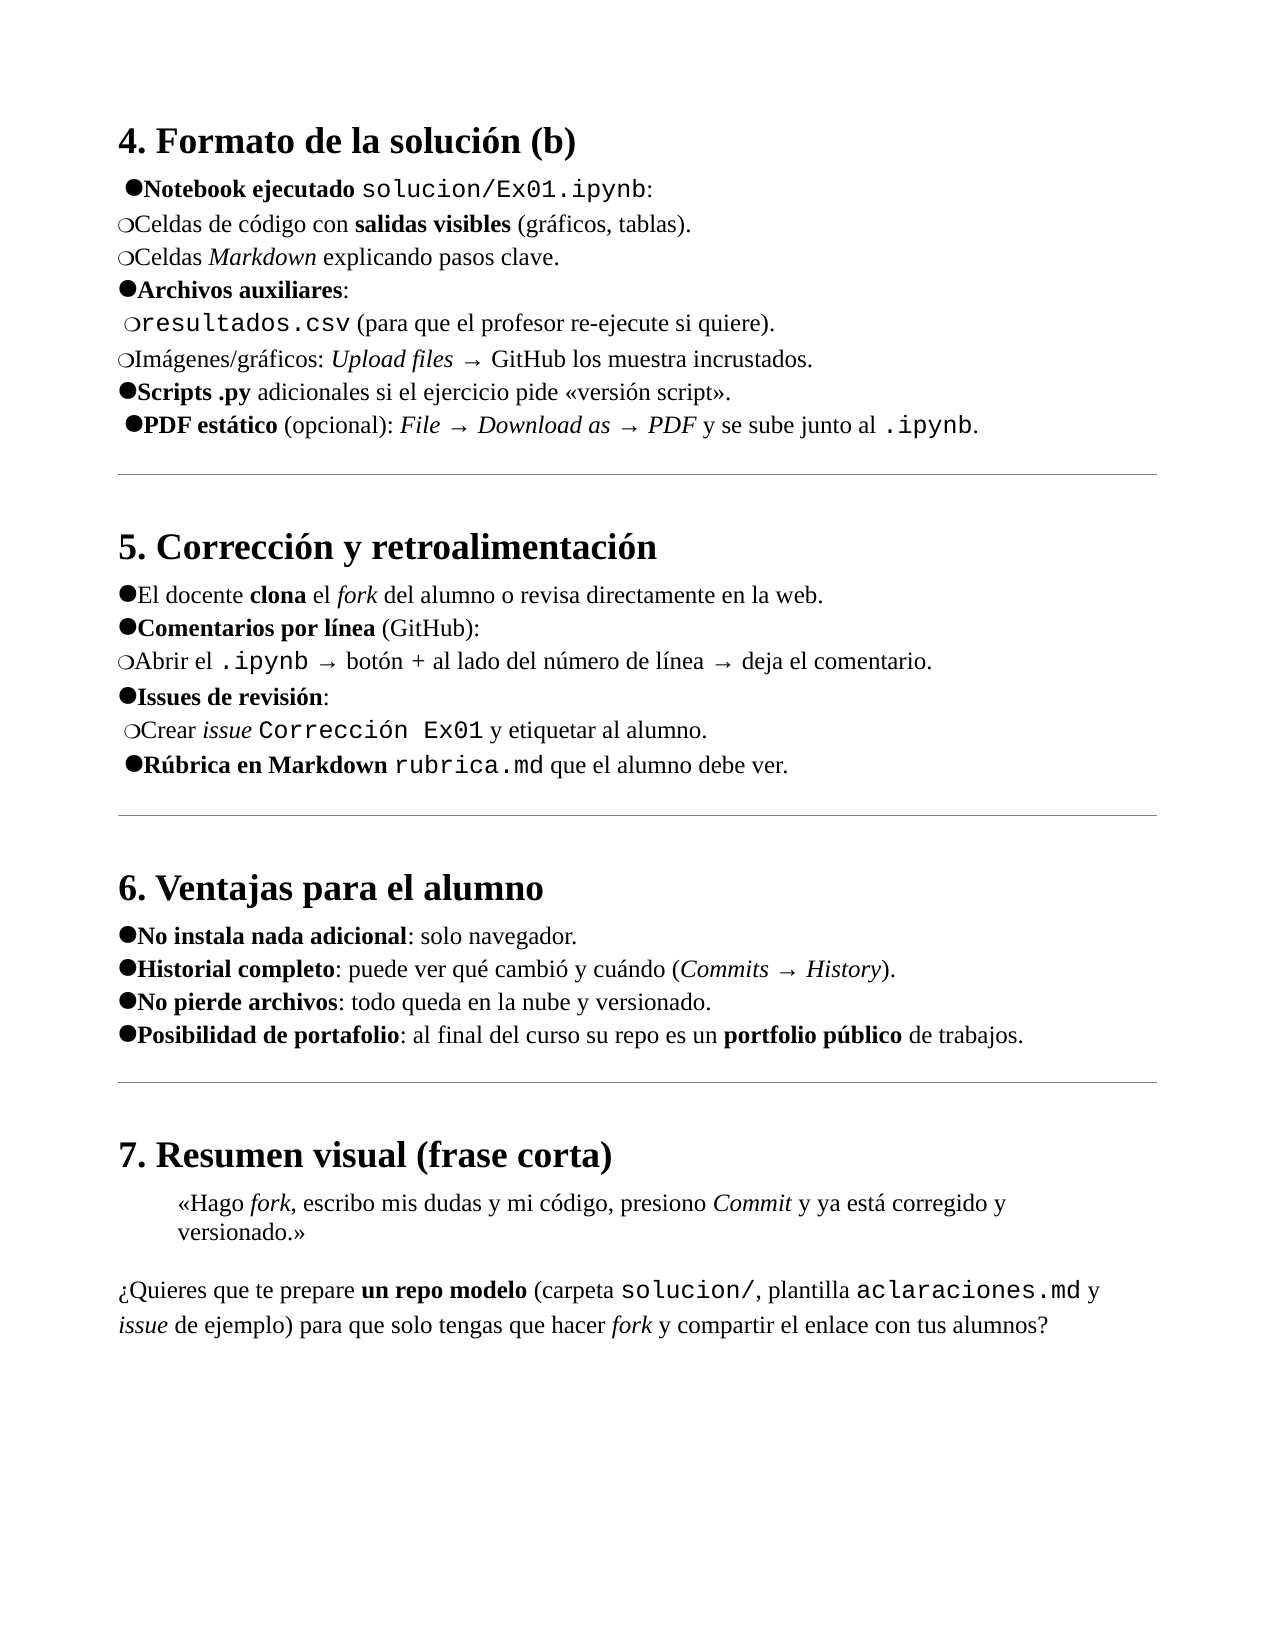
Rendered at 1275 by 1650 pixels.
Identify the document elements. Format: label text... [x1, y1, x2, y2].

list No pierde archivos: todo queda en la nube y versionado. [118, 987, 1157, 1016]
list Issues de revisión: [118, 682, 1157, 711]
list Imágenes/gráficos: Upload files → GitHub los muestra incrustados. [118, 344, 1157, 372]
subtitle 6. Ventajas para el alumno [118, 865, 1157, 908]
list Rúbrica en Markdown rubrica.md que el alumno debe ver. [124, 750, 1151, 781]
text ¿Quieres que te prepare un repo modelo (carpeta solucion/, plantilla aclaraciones.md y issue de ejemplo) para que solo tengas que hacer fork y compartir el enlace con tus alumnos? [118, 1275, 1157, 1339]
list Celdas Markdown explicando pasos clave. [118, 242, 1157, 271]
list No instala nada adicional: solo navegador. [118, 921, 1157, 950]
list Crear issue Corrección Ex01 y etiquetar al alumno. [124, 715, 1151, 746]
list Archivos auxiliares: [118, 275, 1157, 304]
list Notebook ejecutado solucion/Ex01.ipynb: [124, 174, 1151, 204]
list El docente clona el fork del alumno o revisa directamente en la web. [118, 580, 1157, 609]
subtitle 7. Resumen visual (frase corta) [118, 1133, 1157, 1176]
text «Hago fork, escribo mis dudas y mi código, presiono Commit y ya está corregido y versionado.» [177, 1188, 1098, 1246]
list PDF estático (opcional): File → Download as → PDF y se sube junto al .ipynb. [124, 410, 1151, 441]
list Comentarios por línea (GitHub): [118, 613, 1157, 642]
list Posibilidad de portafolio: al final del curso su repo es un portfolio público de trabajos. [118, 1020, 1157, 1049]
list Historial completo: puede ver qué cambió y cuándo (Commits → History). [118, 954, 1157, 983]
list Celdas de código con salidas visibles (gráficos, tablas). [118, 209, 1157, 238]
subtitle 5. Corrección y retroalimentación [118, 525, 1157, 568]
list Abrir el .ipynb → botón + al lado del número de línea → deja el comentario. [118, 646, 1157, 677]
subtitle 4. Formato de la solución (b) [118, 118, 1157, 161]
list Scripts .py adicionales si el ejercicio pide «versión script». [118, 377, 1157, 405]
list resultados.csv (para que el profesor re-ejecute si quiere). [124, 308, 1151, 339]
